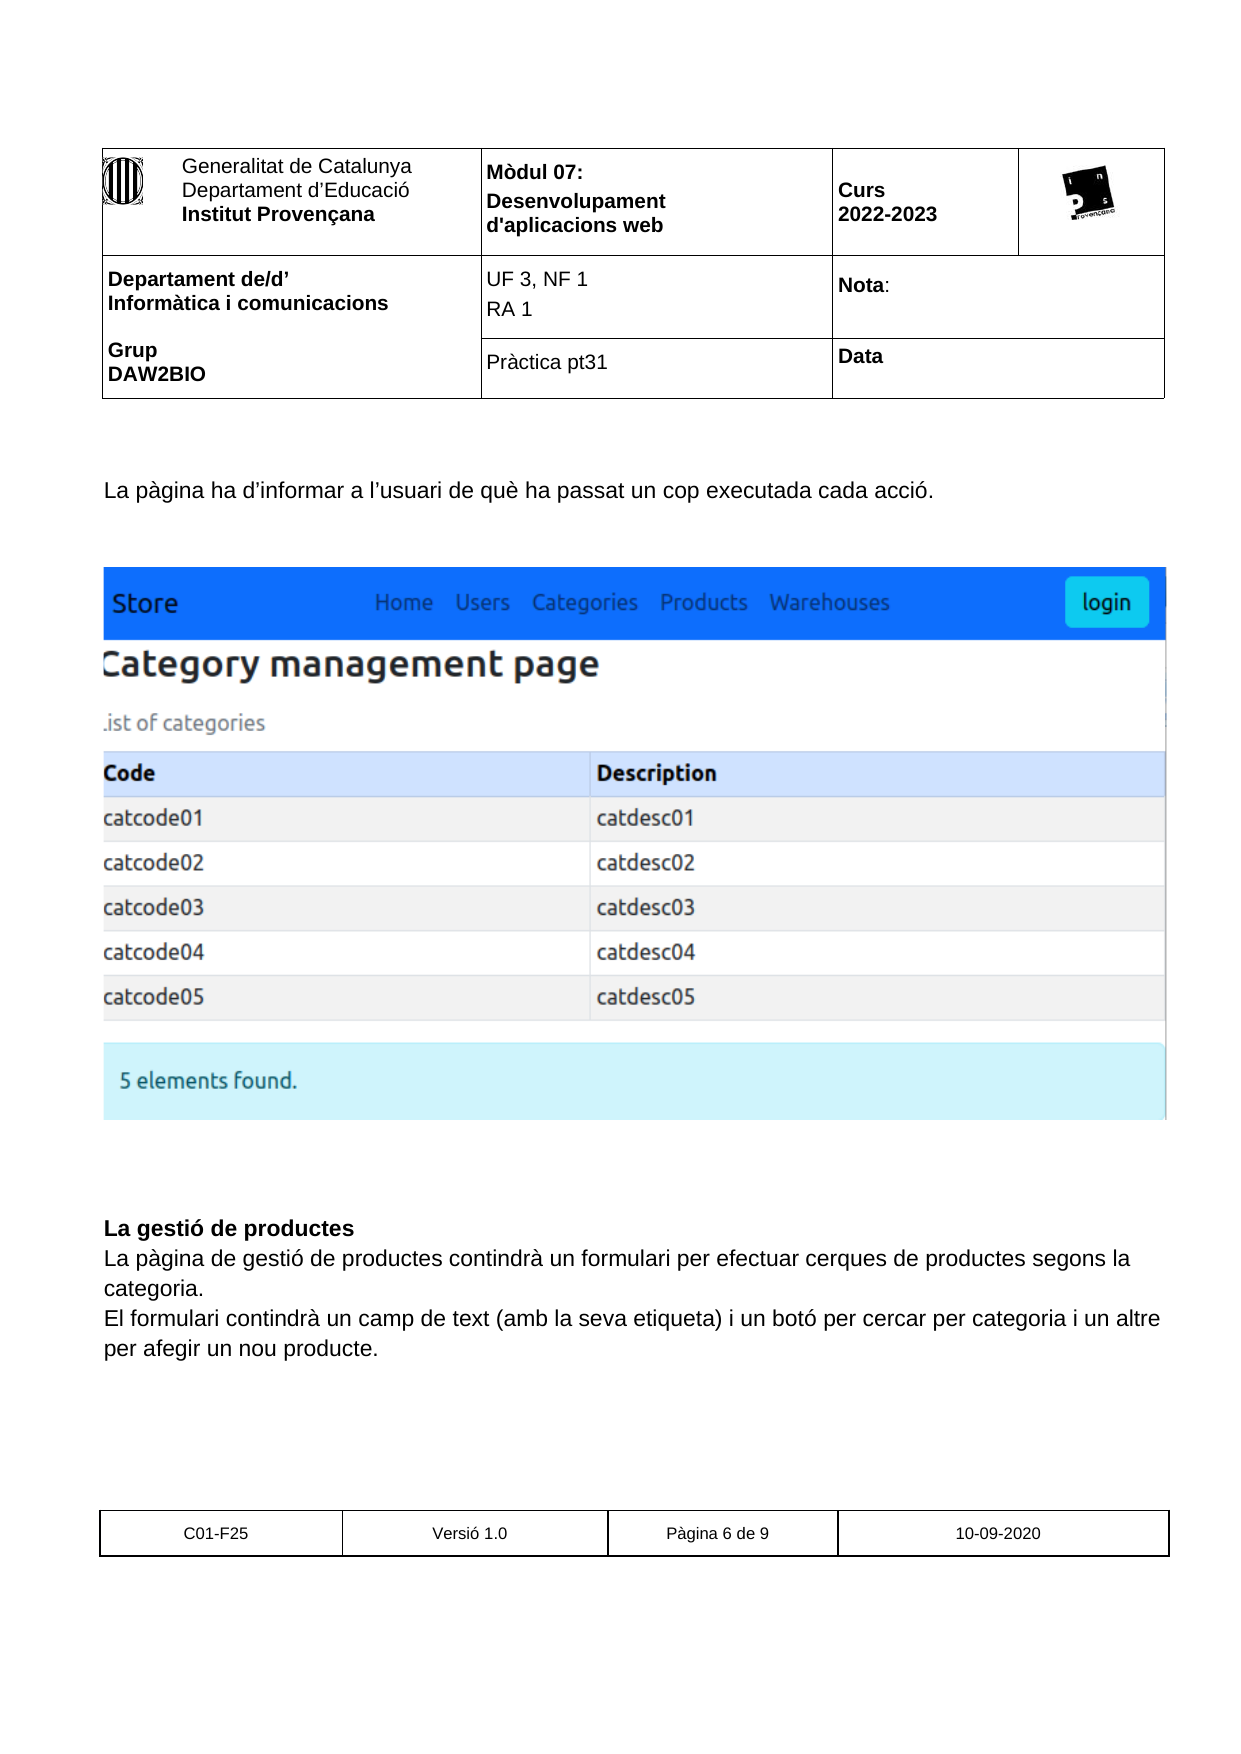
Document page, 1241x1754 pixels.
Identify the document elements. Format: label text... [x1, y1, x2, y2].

text La gestió de productes [103, 1214, 1167, 1241]
picture [102, 157, 143, 205]
text La pàgina de gestió de productes contindrà un formulari per efectuar cerques de productes segons la [103, 1245, 1167, 1271]
text La pàgina ha d’informar a l’usuari de què ha passat un cop executada cada acció. [103, 477, 1167, 503]
text El formulari contindrà un camp de text (amb la seva etiqueta) i un botó per cercar per categoria i un altre [103, 1305, 1167, 1331]
text per afegir un nou producte. [103, 1335, 1167, 1362]
text categoria. [103, 1275, 1167, 1301]
picture [103, 567, 1167, 1120]
picture [1046, 165, 1130, 220]
